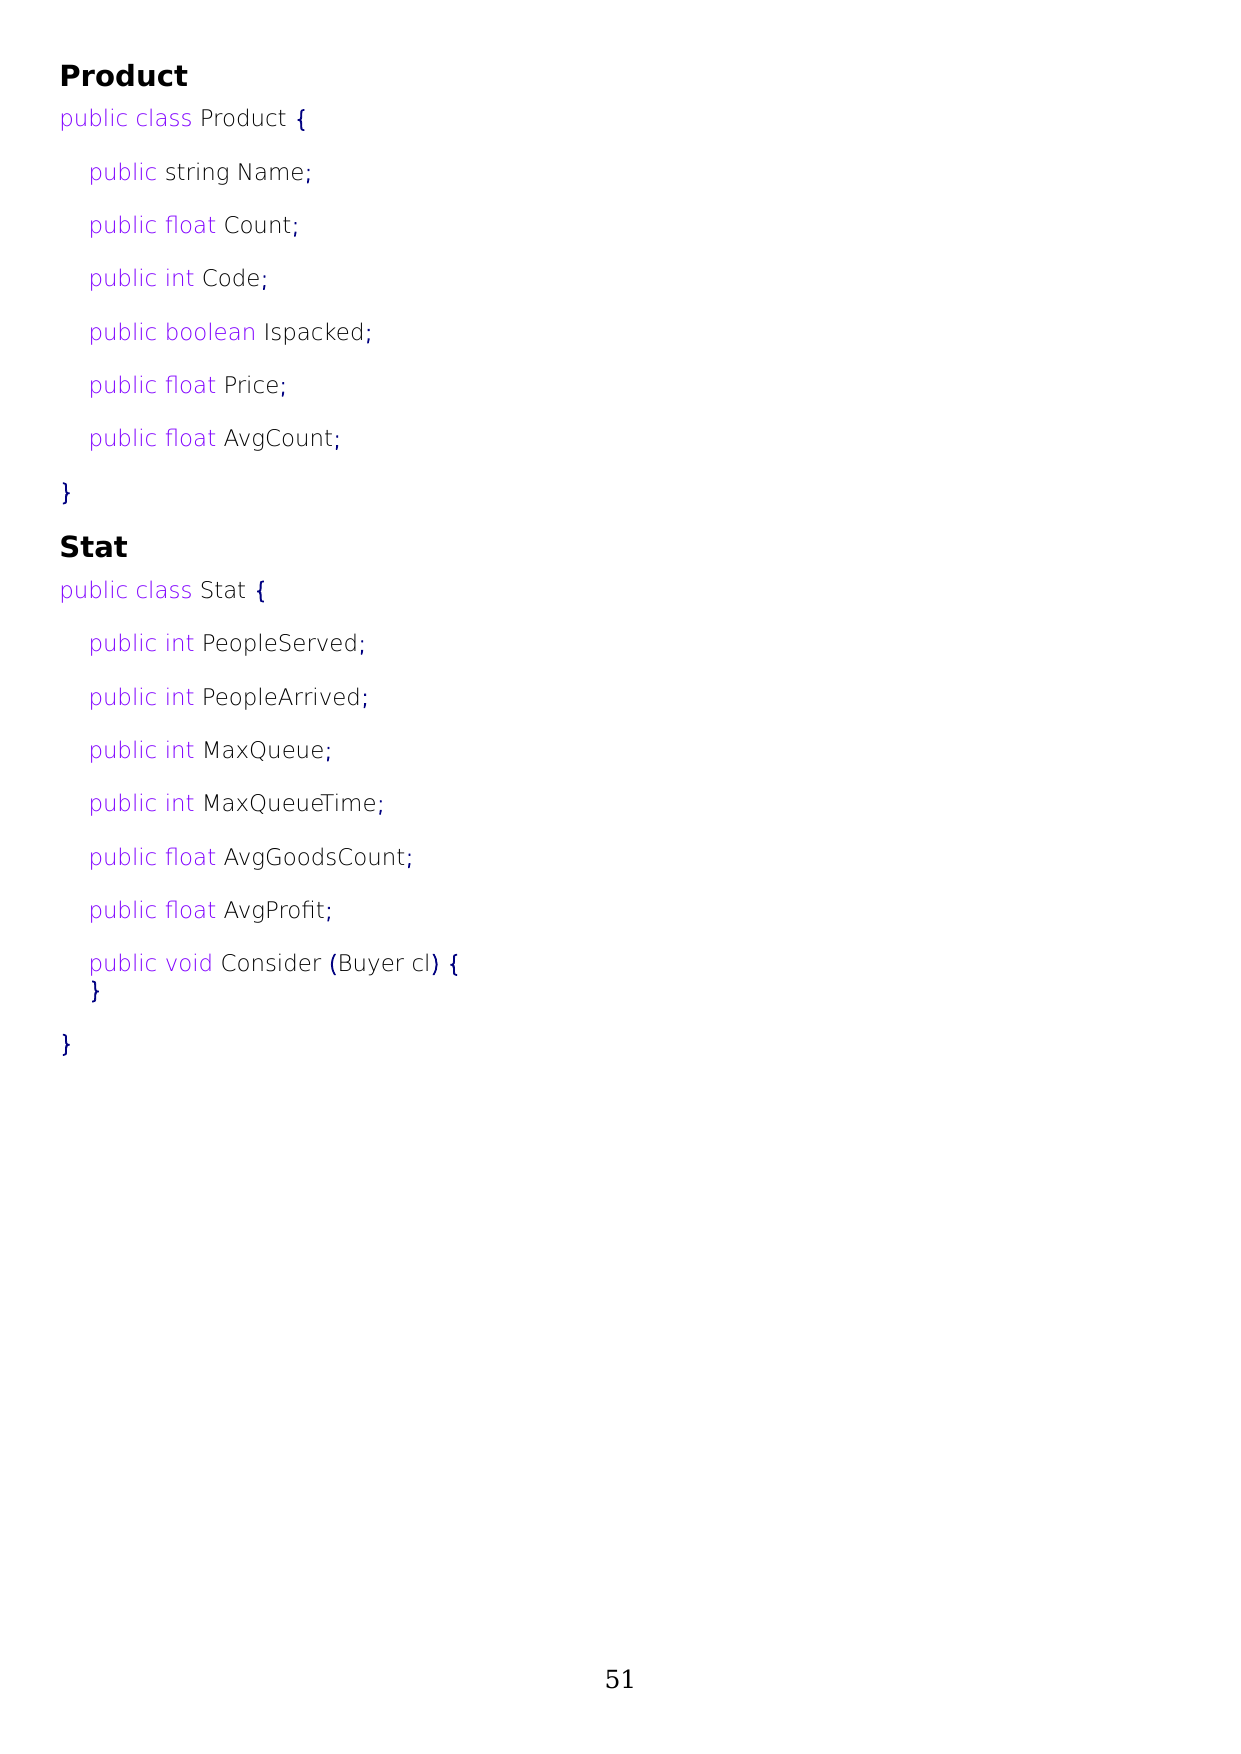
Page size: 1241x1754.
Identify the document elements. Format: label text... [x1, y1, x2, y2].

text public void Consider (Buyer cl) { [59, 950, 1181, 977]
text } [59, 977, 1181, 1004]
text public float AvgGoodsCount; [59, 844, 1181, 870]
text public int PeopleServed; [59, 630, 1181, 657]
text } [59, 1030, 1181, 1057]
text public float Price; [59, 372, 1181, 399]
subtitle Product [59, 59, 1181, 93]
subtitle Stat [59, 531, 1181, 564]
text public float AvgProfit; [59, 897, 1181, 924]
text public int MaxQueueTime; [59, 790, 1181, 817]
text public int PeopleArrived; [59, 684, 1181, 710]
text public boolean Ispacked; [59, 319, 1181, 346]
text public float AvgCount; [59, 426, 1181, 452]
text public string Name; [59, 159, 1181, 186]
text } [59, 479, 1181, 506]
text public class Product { [59, 106, 1181, 132]
text public int MaxQueue; [59, 737, 1181, 764]
text public class Stat { [59, 577, 1181, 604]
text public int Code; [59, 266, 1181, 292]
text public float Count; [59, 212, 1181, 239]
